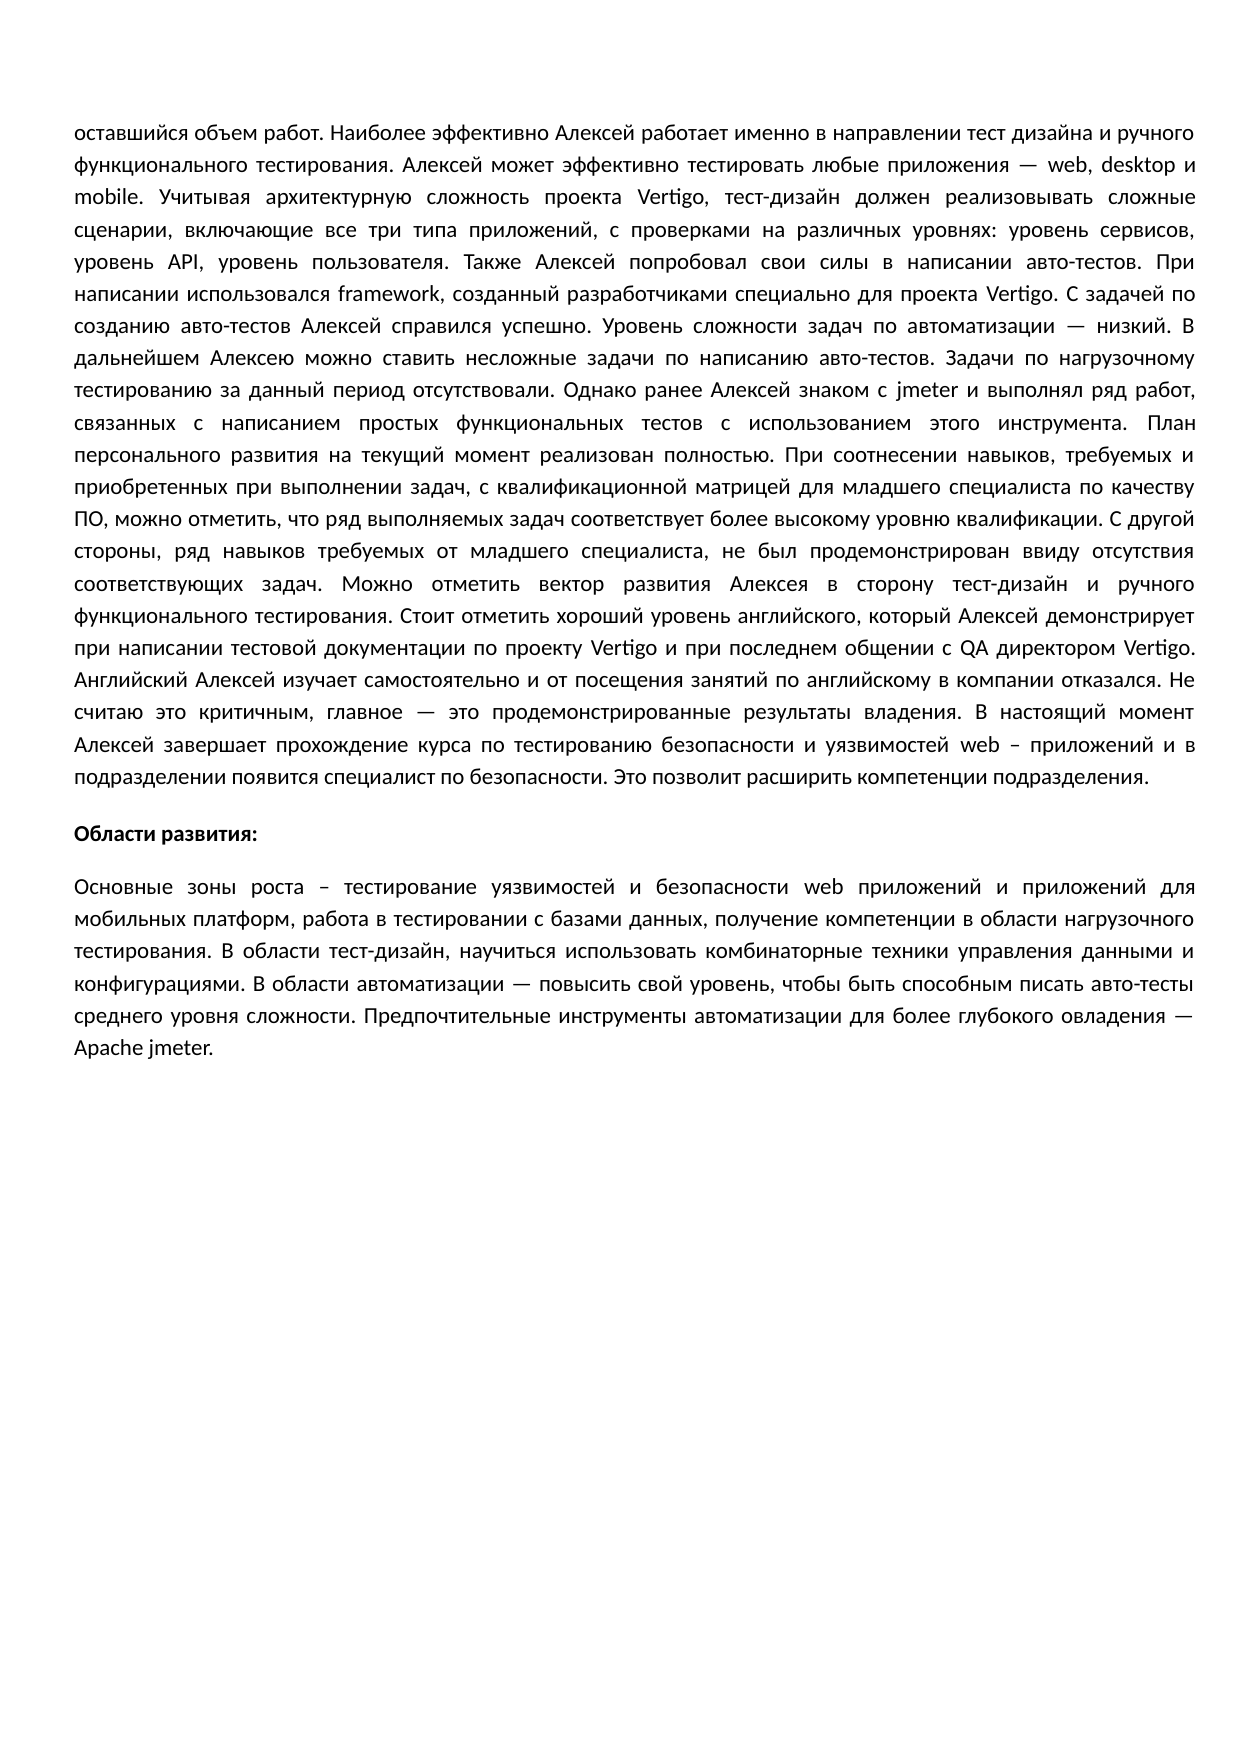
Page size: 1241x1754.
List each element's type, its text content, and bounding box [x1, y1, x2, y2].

text Области развития: [74, 819, 1196, 847]
text Основные зоны роста – тестирование уязвимостей и безопасности web приложений и приложений для мобильных платформ, работа в тестировании с базами данных, получение компетенции в области нагрузочного тестирования. В области тест-дизайн, научиться использовать комбинаторные техники управления данными и конфигурациями. В области автоматизации — повысить свой уровень, чтобы быть способным писать авто-тесты среднего уровня сложности. Предпочтительные инструменты автоматизации для более глубокого овладения — Apache jmeter. [74, 872, 1196, 1061]
text оставшийся объем работ. Наиболее эффективно Алексей работает именно в направлении тест дизайна и ручного функционального тестирования. Алексей может эффективно тестировать любые приложения — web, desktop и mobile. Учитывая архитектурную сложность проекта Vertigo, тест-дизайн должен реализовывать сложные сценарии, включающие все три типа приложений, с проверками на различных уровнях: уровень сервисов, уровень API, уровень пользователя. Также Алексей попробовал свои силы в написании авто-тестов. При написании использовался framework, созданный разработчиками специально для проекта Vertigo. С задачей по созданию авто-тестов Алексей справился успешно. Уровень сложности задач по автоматизации — низкий. В дальнейшем Алексею можно ставить несложные задачи по написанию авто-тестов. Задачи по нагрузочному тестированию за данный период отсутствовали. Однако ранее Алексей знаком с jmeter и выполнял ряд работ, связанных с написанием простых функциональных тестов с использованием этого инструмента. План персонального развития на текущий момент реализован полностью. При соотнесении навыков, требуемых и приобретенных при выполнении задач, с квалификационной матрицей для младшего специалиста по качеству ПО, можно отметить, что ряд выполняемых задач соответствует более высокому уровню квалификации. С другой стороны, ряд навыков требуемых от младшего специалиста, не был продемонстрирован ввиду отсутствия соответствующих задач. Можно отметить вектор развития Алексея в сторону тест-дизайн и ручного функционального тестирования. Стоит отметить хороший уровень английского, который Алексей демонстрирует при написании тестовой документации по проекту Vertigo и при последнем общении с QA директором Vertigo. Английский Алексей изучает самостоятельно и от посещения занятий по английскому в компании отказался. Не считаю это критичным, главное — это продемонстрированные результаты владения. В настоящий момент Алексей завершает прохождение курса по тестированию безопасности и уязвимостей web – приложений и в подразделении появится специалист по безопасности. Это позволит расширить компетенции подразделения. [74, 118, 1196, 790]
